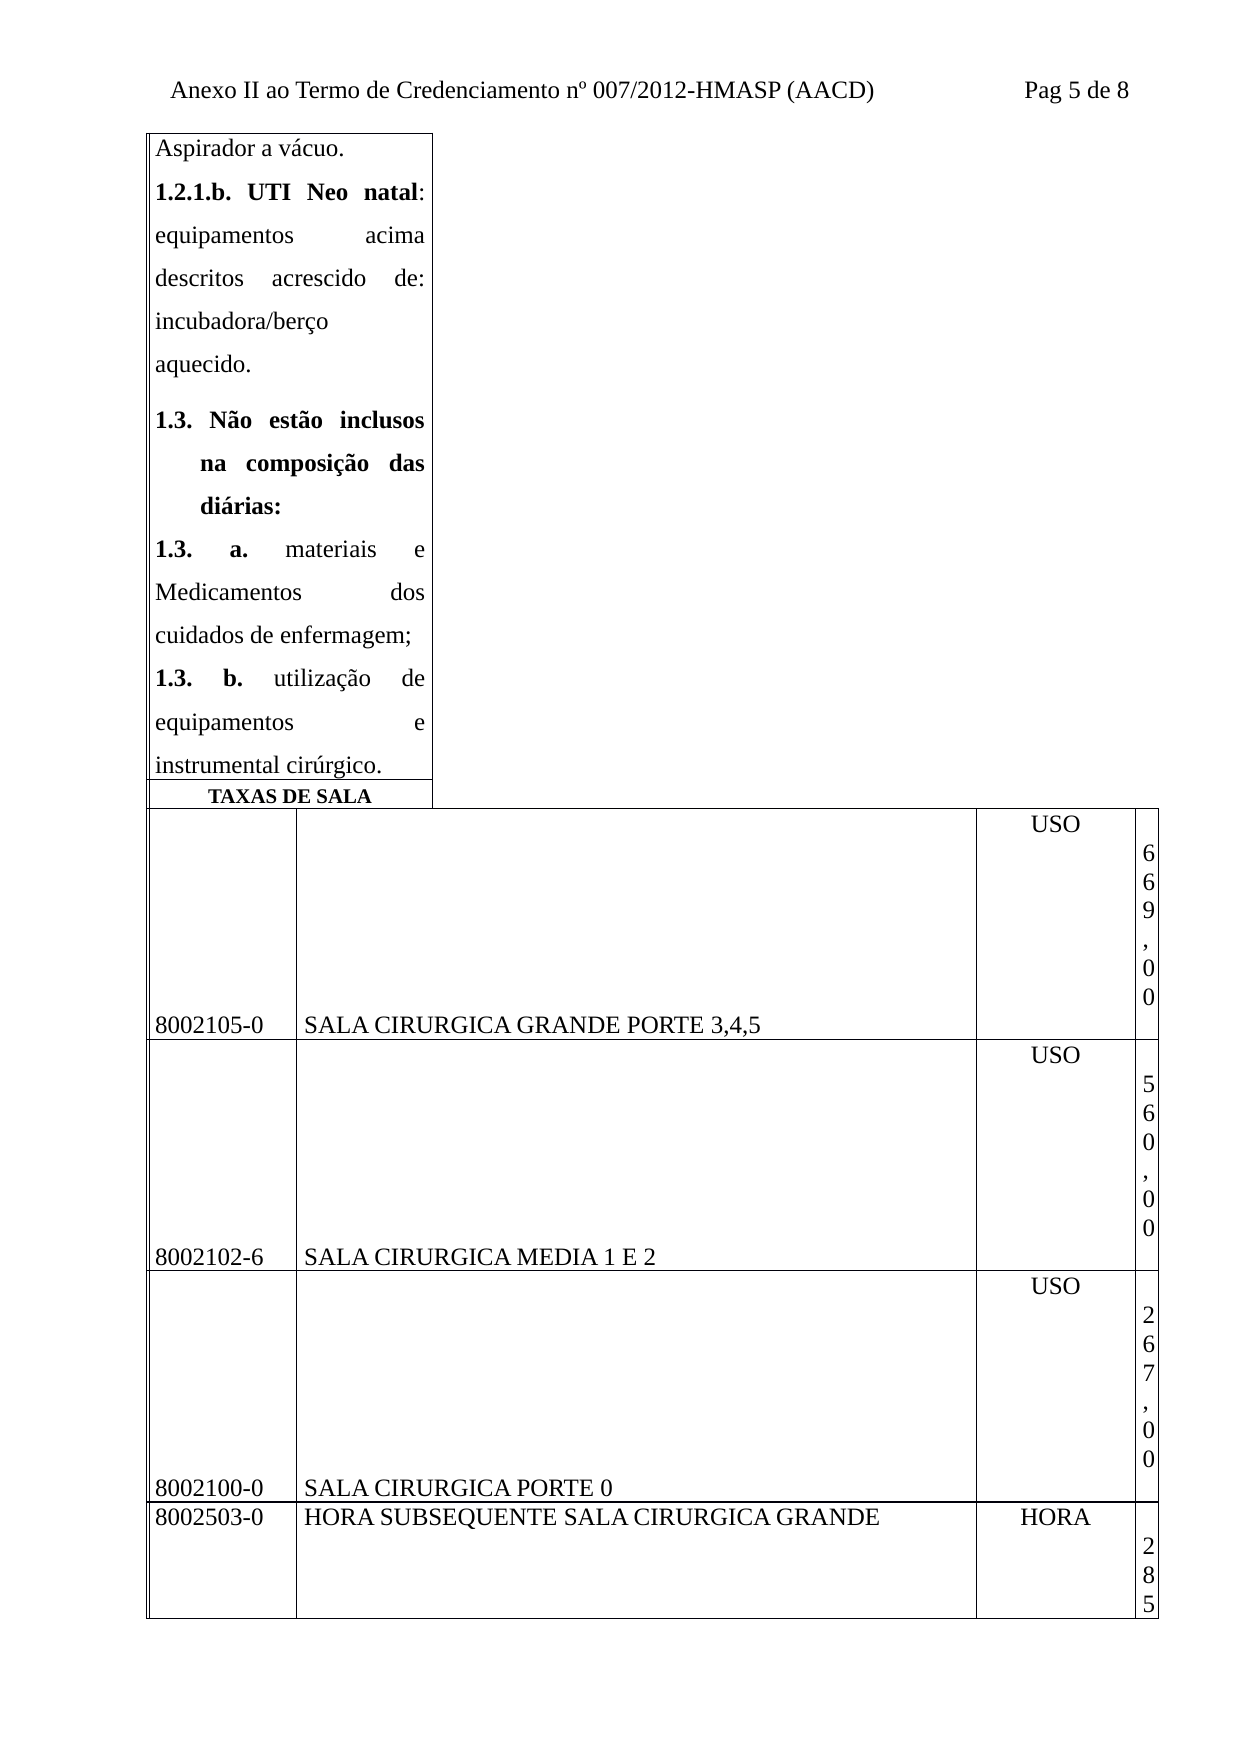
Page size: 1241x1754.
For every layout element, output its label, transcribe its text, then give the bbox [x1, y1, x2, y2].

table_cell SALA CIRURGICA PORTE 0 [297, 1271, 976, 1501]
table_cell TAXAS DE SALA [150, 780, 432, 808]
table_cell 267,00 [1136, 1271, 1158, 1501]
table_cell USO [977, 809, 1135, 1039]
table_cell USO [977, 1040, 1135, 1270]
table_cell 8002102-6 [150, 1040, 296, 1270]
table_cell 669,00 [1136, 809, 1158, 1039]
table_cell 560,00 [1136, 1040, 1158, 1270]
table_cell USO [977, 1271, 1135, 1501]
table_cell HORA [977, 1503, 1135, 1617]
table_cell 8002105-0 [150, 809, 296, 1039]
table_cell Aspirador a vácuo. 1.2.1.b. UTI Neo natal: equipamentos acima descritos acrescido de: incubadora/berço aquecido. 1.3. Não estão inclusos na composição das diárias: 1.3. a. materiais e Medicamentos dos cuidados de enfermagem; 1.3. b. utilização de equipamentos e instrumental cirúrgico. [150, 134, 432, 778]
table_cell SALA CIRURGICA MEDIA 1 E 2 [297, 1040, 976, 1270]
table_cell SALA CIRURGICA GRANDE PORTE 3,4,5 [297, 809, 976, 1039]
table_cell 8002503-0 [150, 1503, 296, 1617]
table_cell 8002100-0 [150, 1271, 296, 1501]
table_cell HORA SUBSEQUENTE SALA CIRURGICA GRANDE [297, 1503, 976, 1617]
table_cell 285 [1136, 1503, 1158, 1617]
